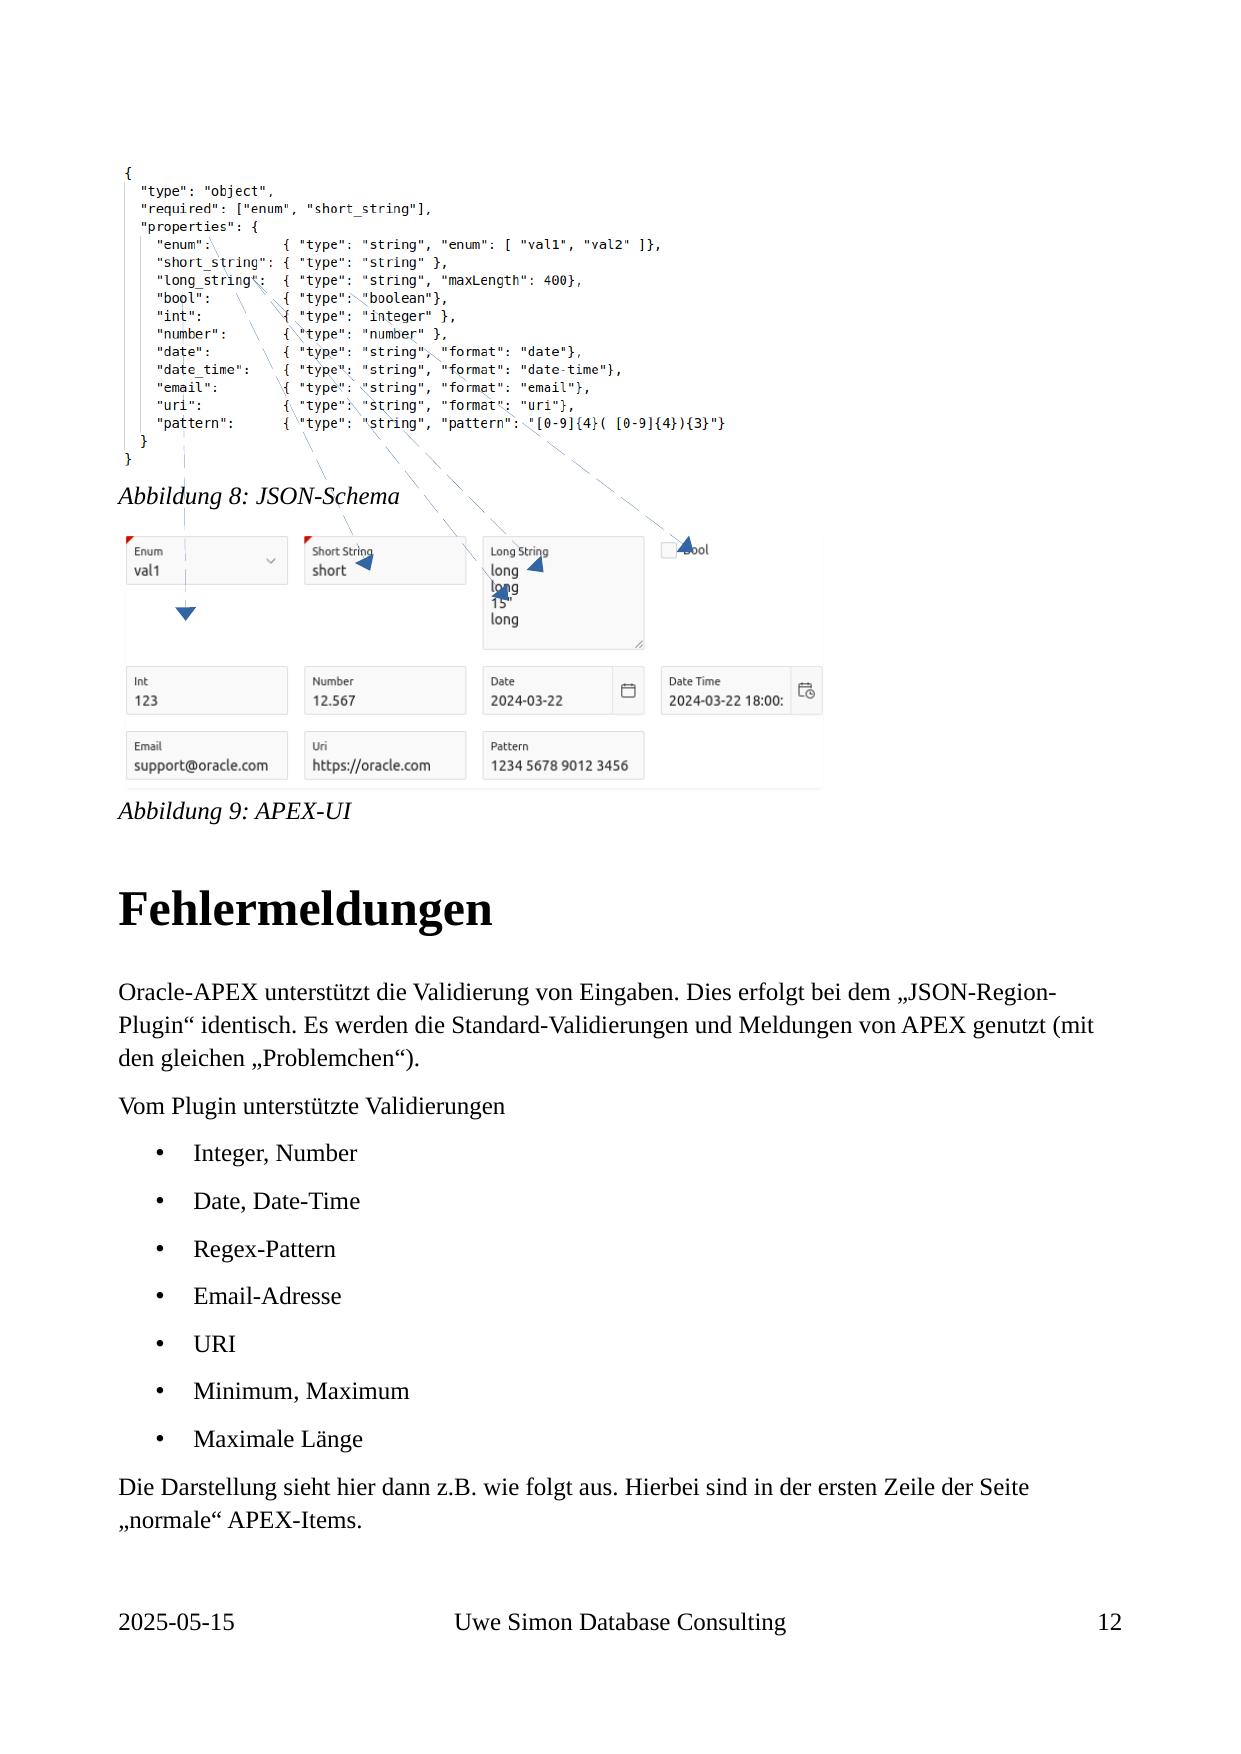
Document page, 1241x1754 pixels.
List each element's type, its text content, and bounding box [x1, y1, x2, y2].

list Regex-Pattern [156, 1234, 1122, 1262]
text Abbildung 9: APEX-UI [118, 796, 839, 825]
list Date, Date-Time [156, 1186, 1122, 1215]
text Vom Plugin unterstützte Validierungen [118, 1091, 1122, 1119]
list Email-Adresse [156, 1281, 1122, 1310]
list Integer, Number [156, 1138, 1122, 1167]
text Die Darstellung sieht hier dann z.B. wie folgt aus. Hierbei sind in der ersten Zeile der Seite „normale“ APEX-Items. [118, 1472, 1122, 1533]
picture [118, 528, 839, 796]
list Minimum, Maximum [156, 1376, 1122, 1405]
text Oracle-APEX unterstützt die Validierung von Eingaben. Dies erfolgt bei dem „JSON-Region-Plugin“ identisch. Es werden die Standard-Validierungen und Meldungen von APEX genutzt (mit den gleichen „Problemchen“). [118, 977, 1122, 1072]
list Maximale Länge [156, 1424, 1122, 1453]
picture [118, 165, 748, 481]
subtitle Fehlermeldungen [118, 878, 1122, 936]
text Abbildung 8: JSON-Schema [118, 481, 748, 510]
list URI [156, 1329, 1122, 1358]
